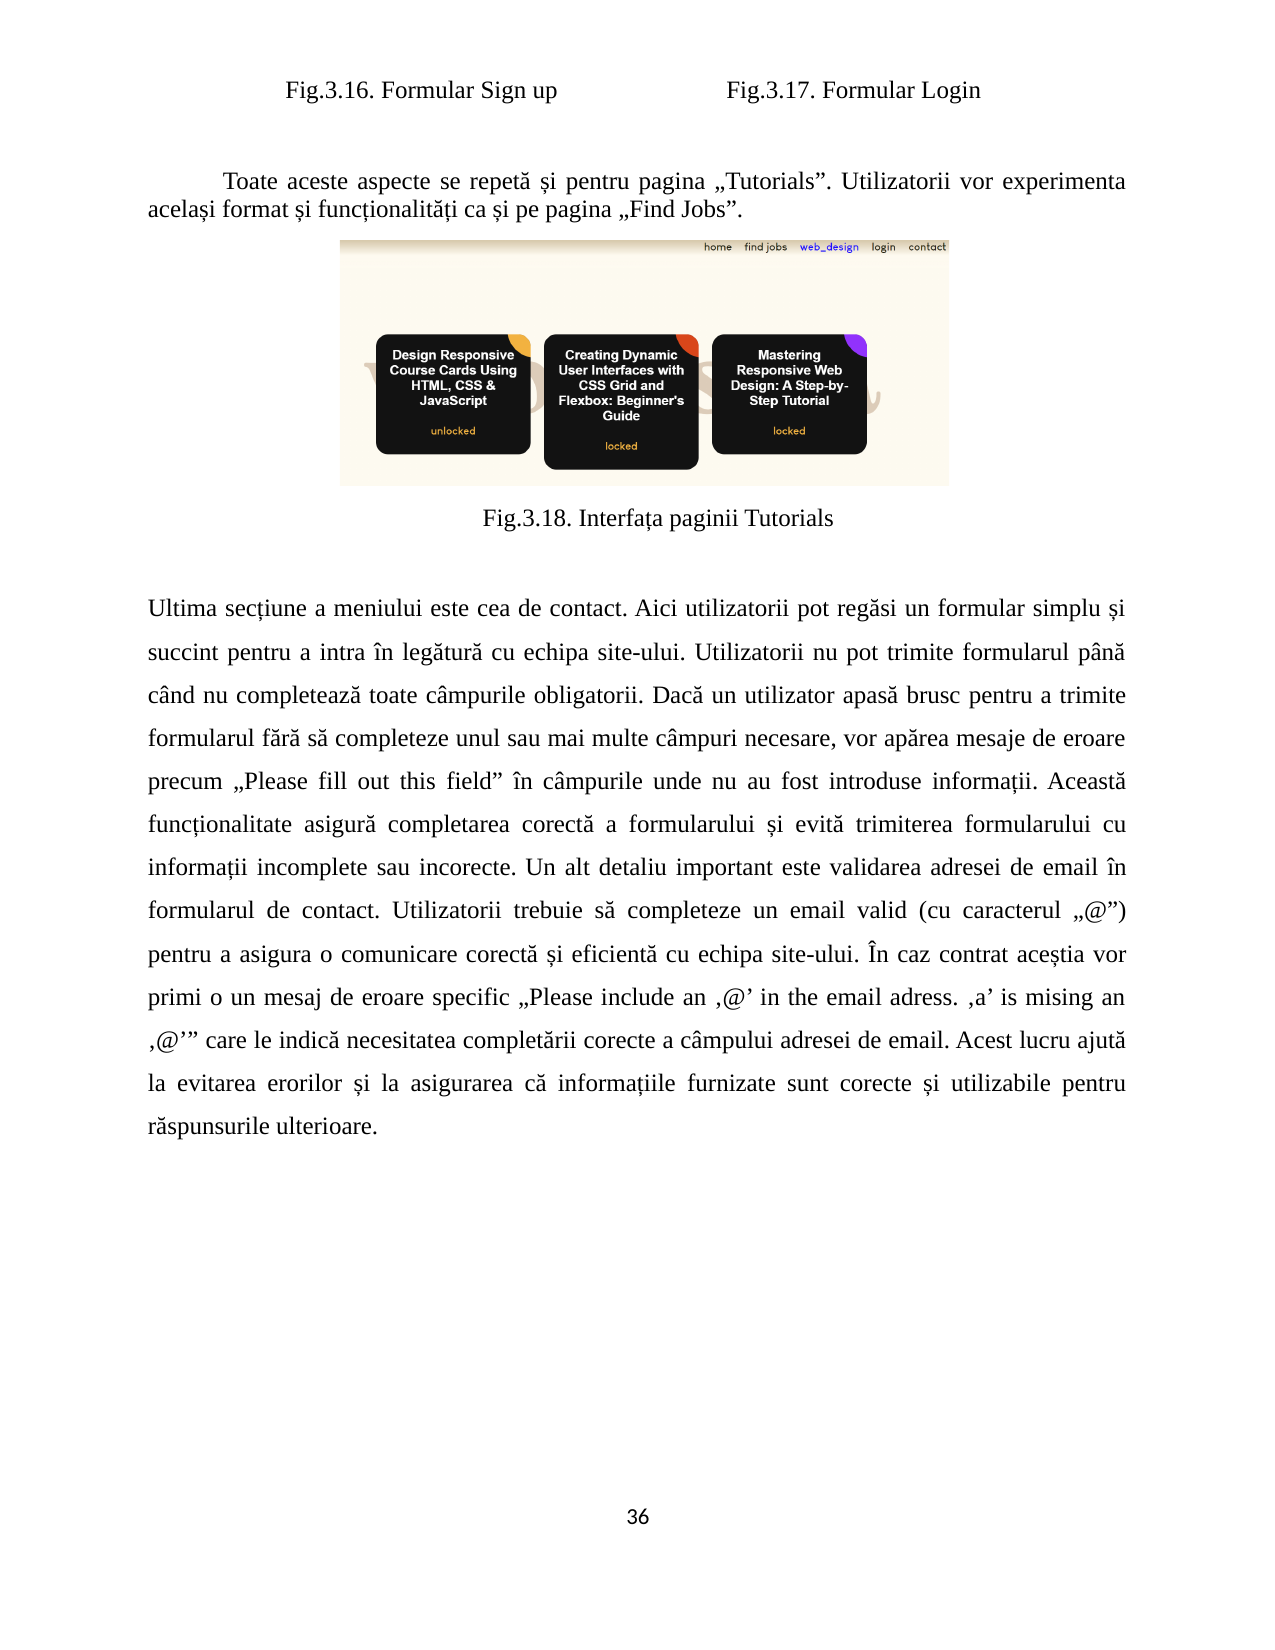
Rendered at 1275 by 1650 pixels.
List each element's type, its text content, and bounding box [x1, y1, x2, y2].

text Toate aceste aspecte se repetă și pentru pagina „Tutorials”. Utilizatorii vor experimenta același format și funcționalități ca și pe pagina „Find Jobs”. [148, 166, 1127, 223]
text Fig.3.16. Formular Sign up Fig.3.17. Formular Login [148, 75, 1127, 104]
text Ultima secțiune a meniului este cea de contact. Aici utilizatorii pot regăsi un formular simplu și succint pentru a intra în legătură cu echipa site-ului. Utilizatorii nu pot trimite formularul până când nu completează toate câmpurile obligatorii. Dacă un utilizator apasă brusc pentru a trimite formularul fără să completeze unul sau mai multe câmpuri necesare, vor apărea mesaje de eroare precum „Please fill out this field” în câmpurile unde nu au fost introduse informații. Această funcționalitate asigură completarea corectă a formularului și evită trimiterea formularului cu informații incomplete sau incorecte. Un alt detaliu important este validarea adresei de email în formularul de contact. Utilizatorii trebuie să completeze un email valid (cu caracterul „@”) pentru a asigura o comunicare corectă și eficientă cu echipa site-ului. În caz contrat aceștia vor primi o un mesaj de eroare specific „Please include an ‚@’ in the email adress. ‚a’ is mising an ‚@’” care le indică necesitatea completării corecte a câmpului adresei de email. Acest lucru ajută la evitarea erorilor și la asigurarea că informațiile furnizate sunt corecte și utilizabile pentru răspunsurile ulterioare. [148, 593, 1127, 1140]
text Fig.3.18. Interfața paginii Tutorials [148, 503, 1127, 531]
